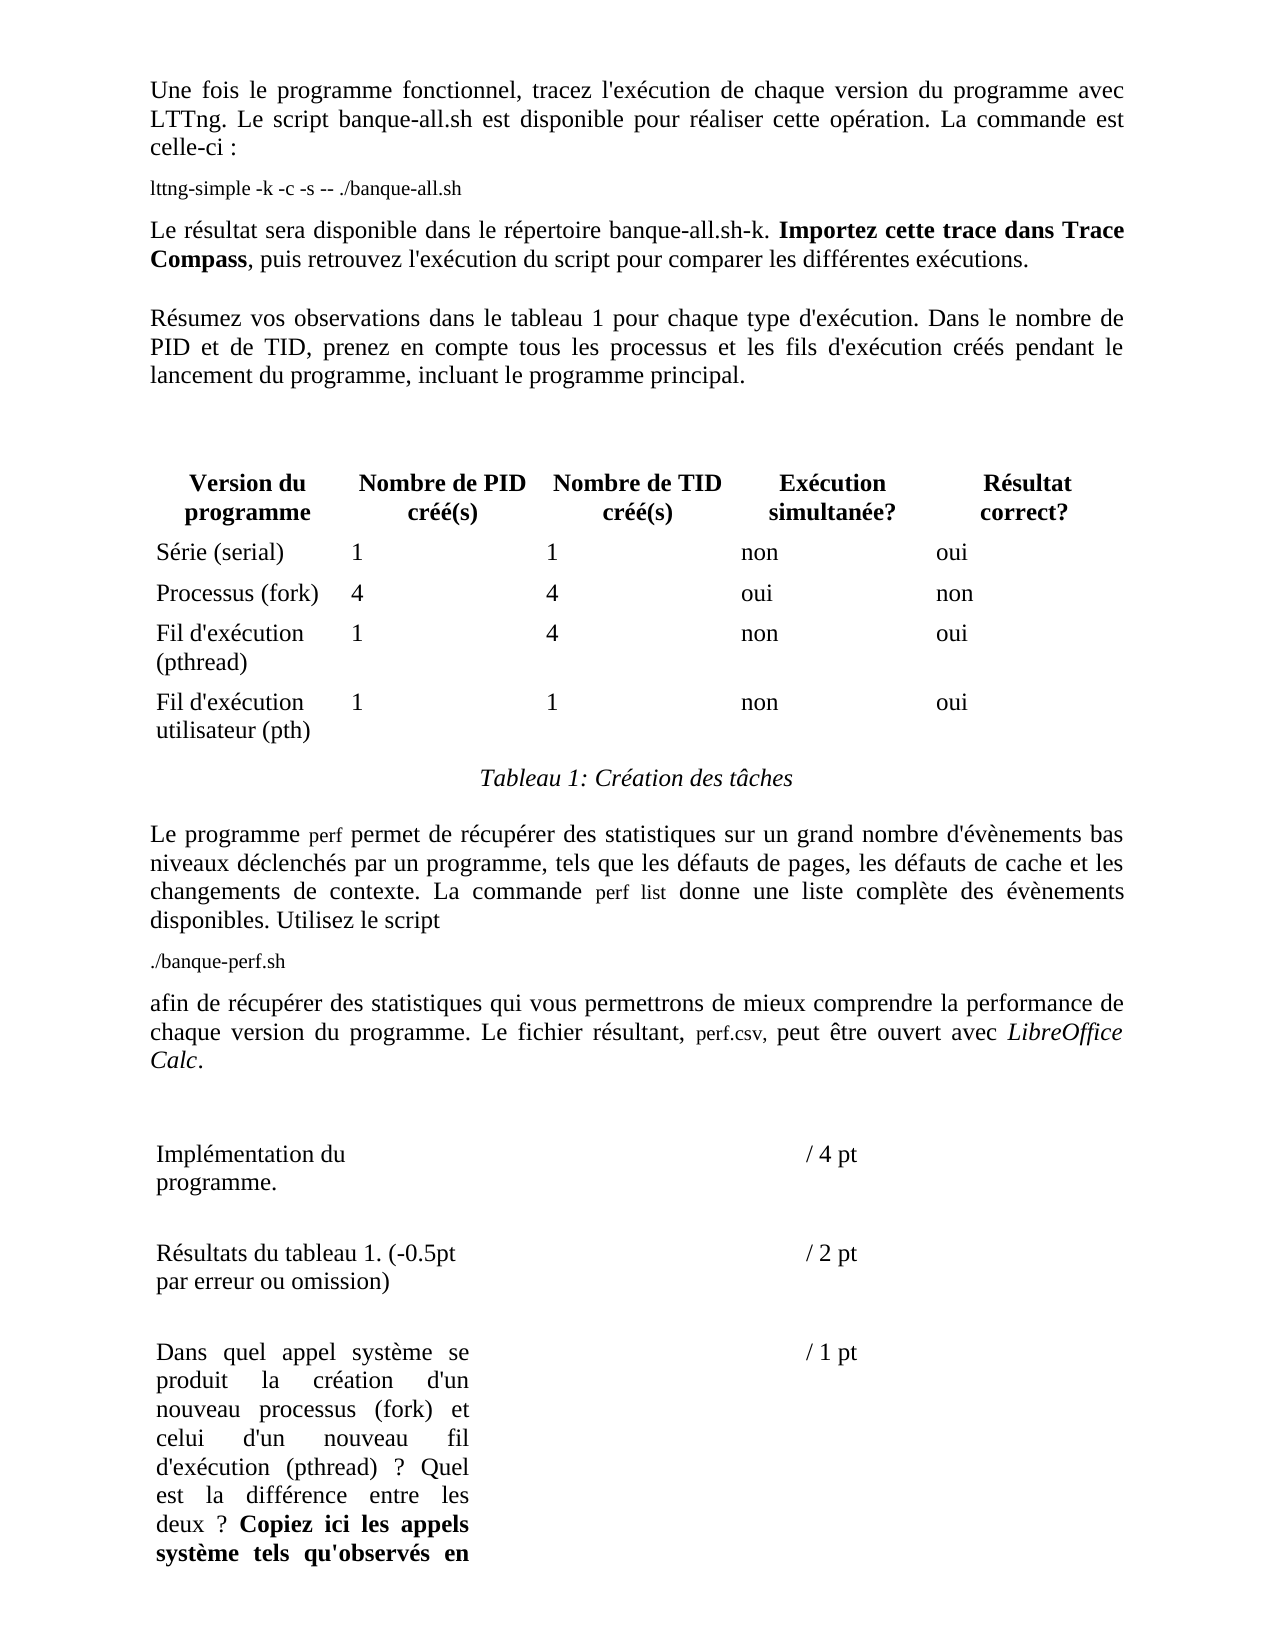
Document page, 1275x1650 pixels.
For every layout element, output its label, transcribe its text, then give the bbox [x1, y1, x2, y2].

table_header Exécution simultanée? [735, 463, 930, 532]
table_cell non [930, 572, 1125, 612]
table_cell Fil d'exécution utilisateur (pth) [150, 681, 345, 750]
table_header [475, 1118, 800, 1217]
table_cell Dans quel appel système se produit la création d'un nouveau processus (fork) et celui d'un nouveau fil d'exécution (pthread) ? Quel est la différence entre les deux ? Copiez ici les appels système tels qu'observés en [150, 1316, 475, 1572]
text afin de récupérer des statistiques qui vous permettrons de mieux comprendre la performance de chaque version du programme. Le fichier résultant, perf.csv, peut être ouvert avec LibreOffice Calc. [150, 988, 1125, 1074]
table_cell oui [930, 681, 1125, 750]
table_cell 1 [345, 681, 540, 750]
table_header Implémentation du programme. [150, 1118, 475, 1217]
table_cell [475, 1316, 800, 1572]
table_cell / 2 pt [800, 1217, 1125, 1316]
table_cell 1 [345, 612, 540, 681]
table_cell non [735, 532, 930, 572]
table_header Nombre de TID créé(s) [540, 463, 735, 532]
table_cell 1 [540, 532, 735, 572]
table_cell Fil d'exécution (pthread) [150, 612, 345, 681]
table_cell Processus (fork) [150, 572, 345, 612]
text Le programme perf permet de récupérer des statistiques sur un grand nombre d'évènements bas niveaux déclenchés par un programme, tels que les défauts de pages, les défauts de cache et les changements de contexte. La commande perf list donne une liste complète des évènements disponibles. Utilisez le script [150, 819, 1125, 934]
table_cell 1 [345, 532, 540, 572]
table_header / 4 pt [800, 1118, 1125, 1217]
table_header Résultat correct? [930, 463, 1125, 532]
text lttng-simple -k -c -s -- ./banque-all.sh [150, 176, 1125, 200]
table_cell non [735, 681, 930, 750]
text ./banque-perf.sh [150, 949, 1125, 973]
table_cell 4 [540, 572, 735, 612]
text Tableau 1: Création des tâches [150, 763, 1125, 791]
text Résumez vos observations dans le tableau 1 pour chaque type d'exécution. Dans le nombre de PID et de TID, prenez en compte tous les processus et les fils d'exécution créés pendant le lancement du programme, incluant le programme principal. [150, 303, 1125, 389]
table_cell / 1 pt [800, 1316, 1125, 1572]
table_cell oui [930, 612, 1125, 681]
table_cell 4 [345, 572, 540, 612]
table_header Version du programme [150, 463, 345, 532]
table_cell 4 [540, 612, 735, 681]
table_cell 1 [540, 681, 735, 750]
table_cell oui [930, 532, 1125, 572]
table_cell [475, 1217, 800, 1316]
text Une fois le programme fonctionnel, tracez l'exécution de chaque version du programme avec LTTng. Le script banque-all.sh est disponible pour réaliser cette opération. La commande est celle-ci : [150, 75, 1125, 161]
table_header Nombre de PID créé(s) [345, 463, 540, 532]
text Le résultat sera disponible dans le répertoire banque-all.sh-k. Importez cette trace dans Trace Compass, puis retrouvez l'exécution du script pour comparer les différentes exécutions. [150, 215, 1125, 273]
table_cell non [735, 612, 930, 681]
table_cell Résultats du tableau 1. (-0.5pt par erreur ou omission) [150, 1217, 475, 1316]
table_cell oui [735, 572, 930, 612]
table_cell Série (serial) [150, 532, 345, 572]
